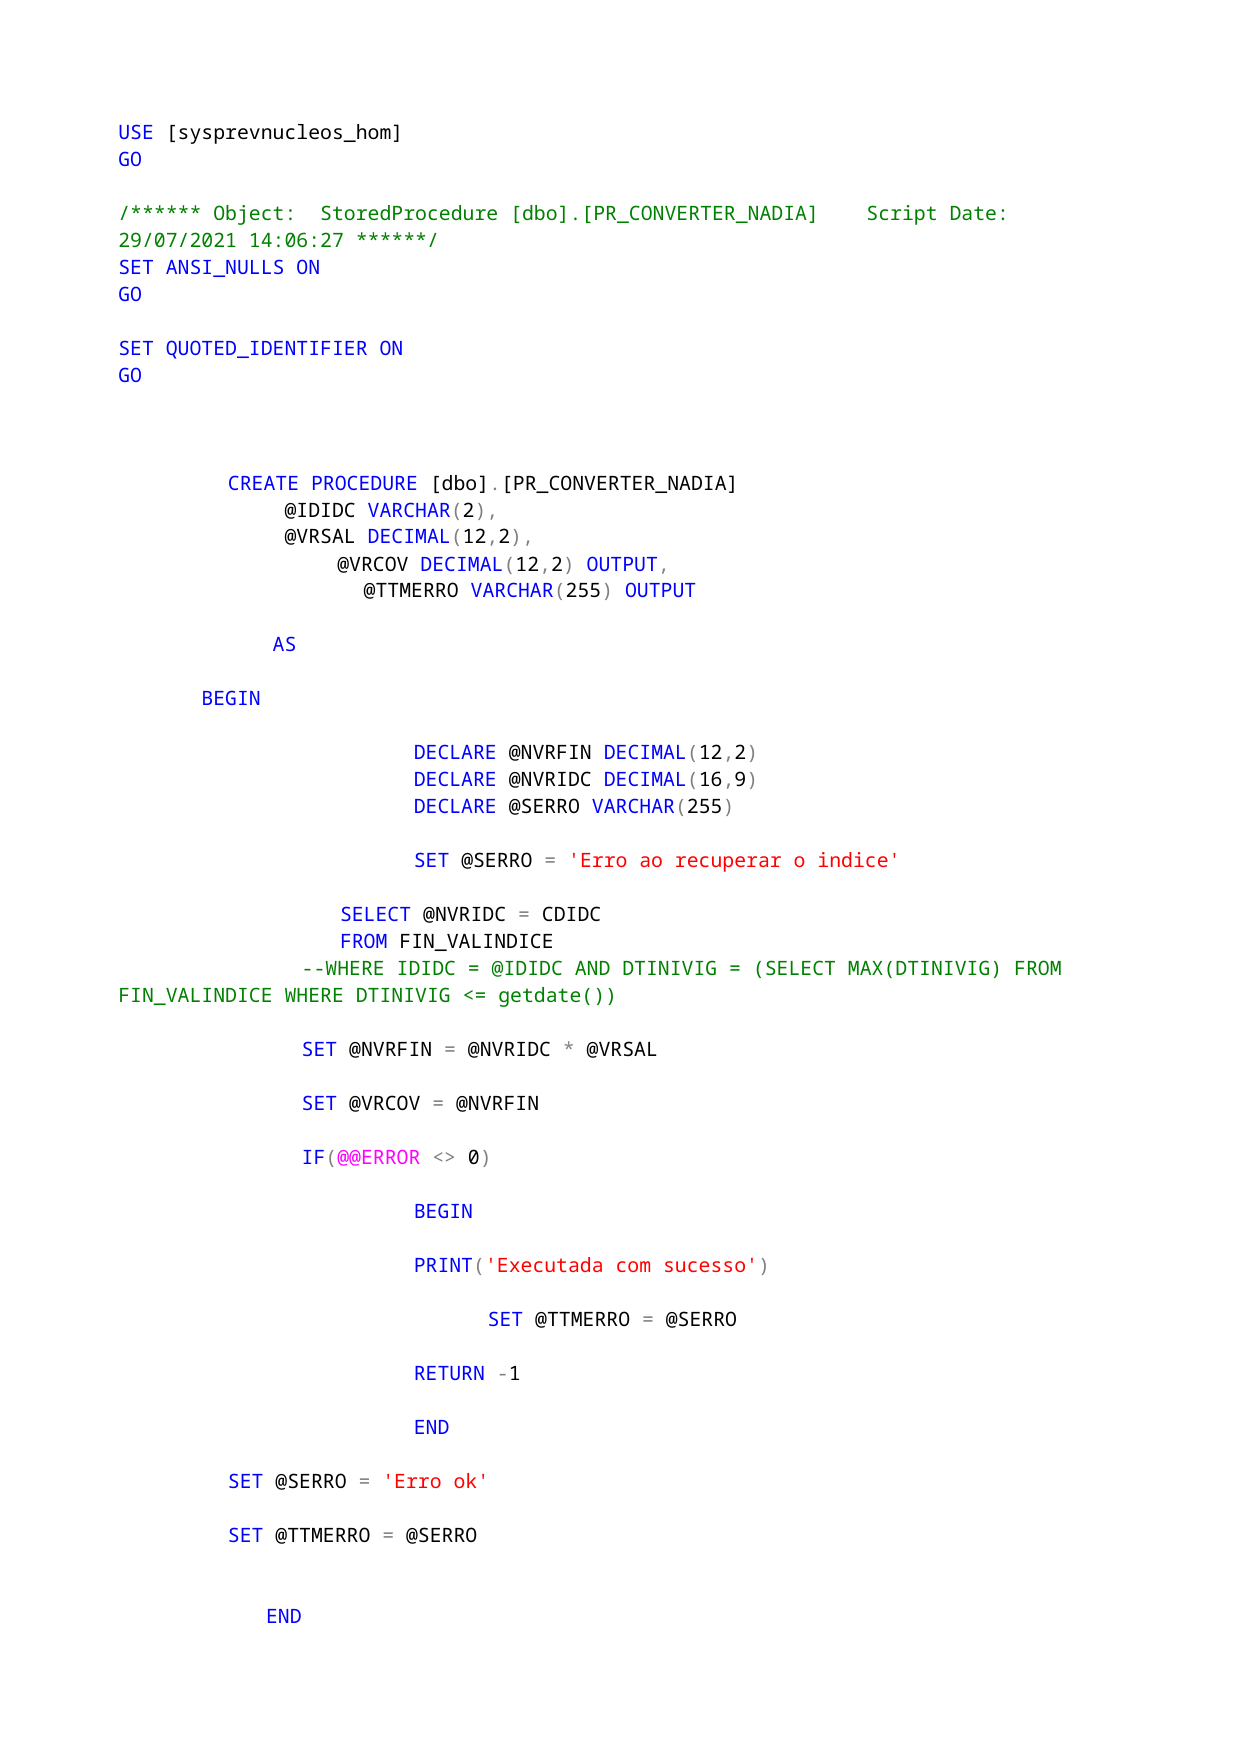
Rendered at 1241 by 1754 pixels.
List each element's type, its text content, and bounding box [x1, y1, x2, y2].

text SET @NVRFIN = @NVRIDC * @VRSAL [118, 1035, 1122, 1062]
text BEGIN [118, 1197, 1122, 1224]
text /****** Object: StoredProcedure [dbo].[PR_CONVERTER_NADIA] Script Date: 29/07/2021 14:06:27 ******/ [118, 199, 1122, 253]
text END [118, 1413, 1122, 1440]
text SELECT @NVRIDC = CDIDC [118, 901, 1122, 927]
text DECLARE @SERRO VARCHAR(255) [118, 793, 1122, 819]
text @VRCOV DECIMAL(12,2) OUTPUT, [118, 550, 1122, 577]
text DECLARE @NVRFIN DECIMAL(12,2) [118, 739, 1122, 766]
text SET @SERRO = 'Erro ao recuperar o indice' [118, 847, 1122, 873]
text SET @SERRO = 'Erro ok' [118, 1467, 1122, 1494]
text PRINT('Executada com sucesso') [118, 1251, 1122, 1278]
text GO [118, 280, 1122, 307]
text DECLARE @NVRIDC DECIMAL(16,9) [118, 766, 1122, 793]
text END [118, 1602, 1122, 1629]
text USE [sysprevnucleos_hom] [118, 118, 1122, 145]
text AS [118, 631, 1122, 658]
text --WHERE IDIDC = @IDIDC AND DTINIVIG = (SELECT MAX(DTINIVIG) FROM FIN_VALINDICE WHERE DTINIVIG <= getdate()) [118, 954, 1122, 1008]
text CREATE PROCEDURE [dbo].[PR_CONVERTER_NADIA] [118, 469, 1122, 496]
text SET QUOTED_IDENTIFIER ON [118, 334, 1122, 361]
text BEGIN [118, 685, 1122, 712]
text GO [118, 361, 1122, 388]
text SET @VRCOV = @NVRFIN [118, 1089, 1122, 1116]
text GO [118, 145, 1122, 172]
text RETURN -1 [118, 1359, 1122, 1386]
text IF(@@ERROR <> 0) [118, 1143, 1122, 1170]
text @IDIDC VARCHAR(2), [118, 496, 1122, 523]
text @VRSAL DECIMAL(12,2), [118, 523, 1122, 550]
text FROM FIN_VALINDICE [118, 927, 1122, 954]
text @TTMERRO VARCHAR(255) OUTPUT [118, 577, 1122, 604]
text SET @TTMERRO = @SERRO [118, 1305, 1122, 1332]
text SET ANSI_NULLS ON [118, 253, 1122, 280]
text SET @TTMERRO = @SERRO [118, 1521, 1122, 1548]
